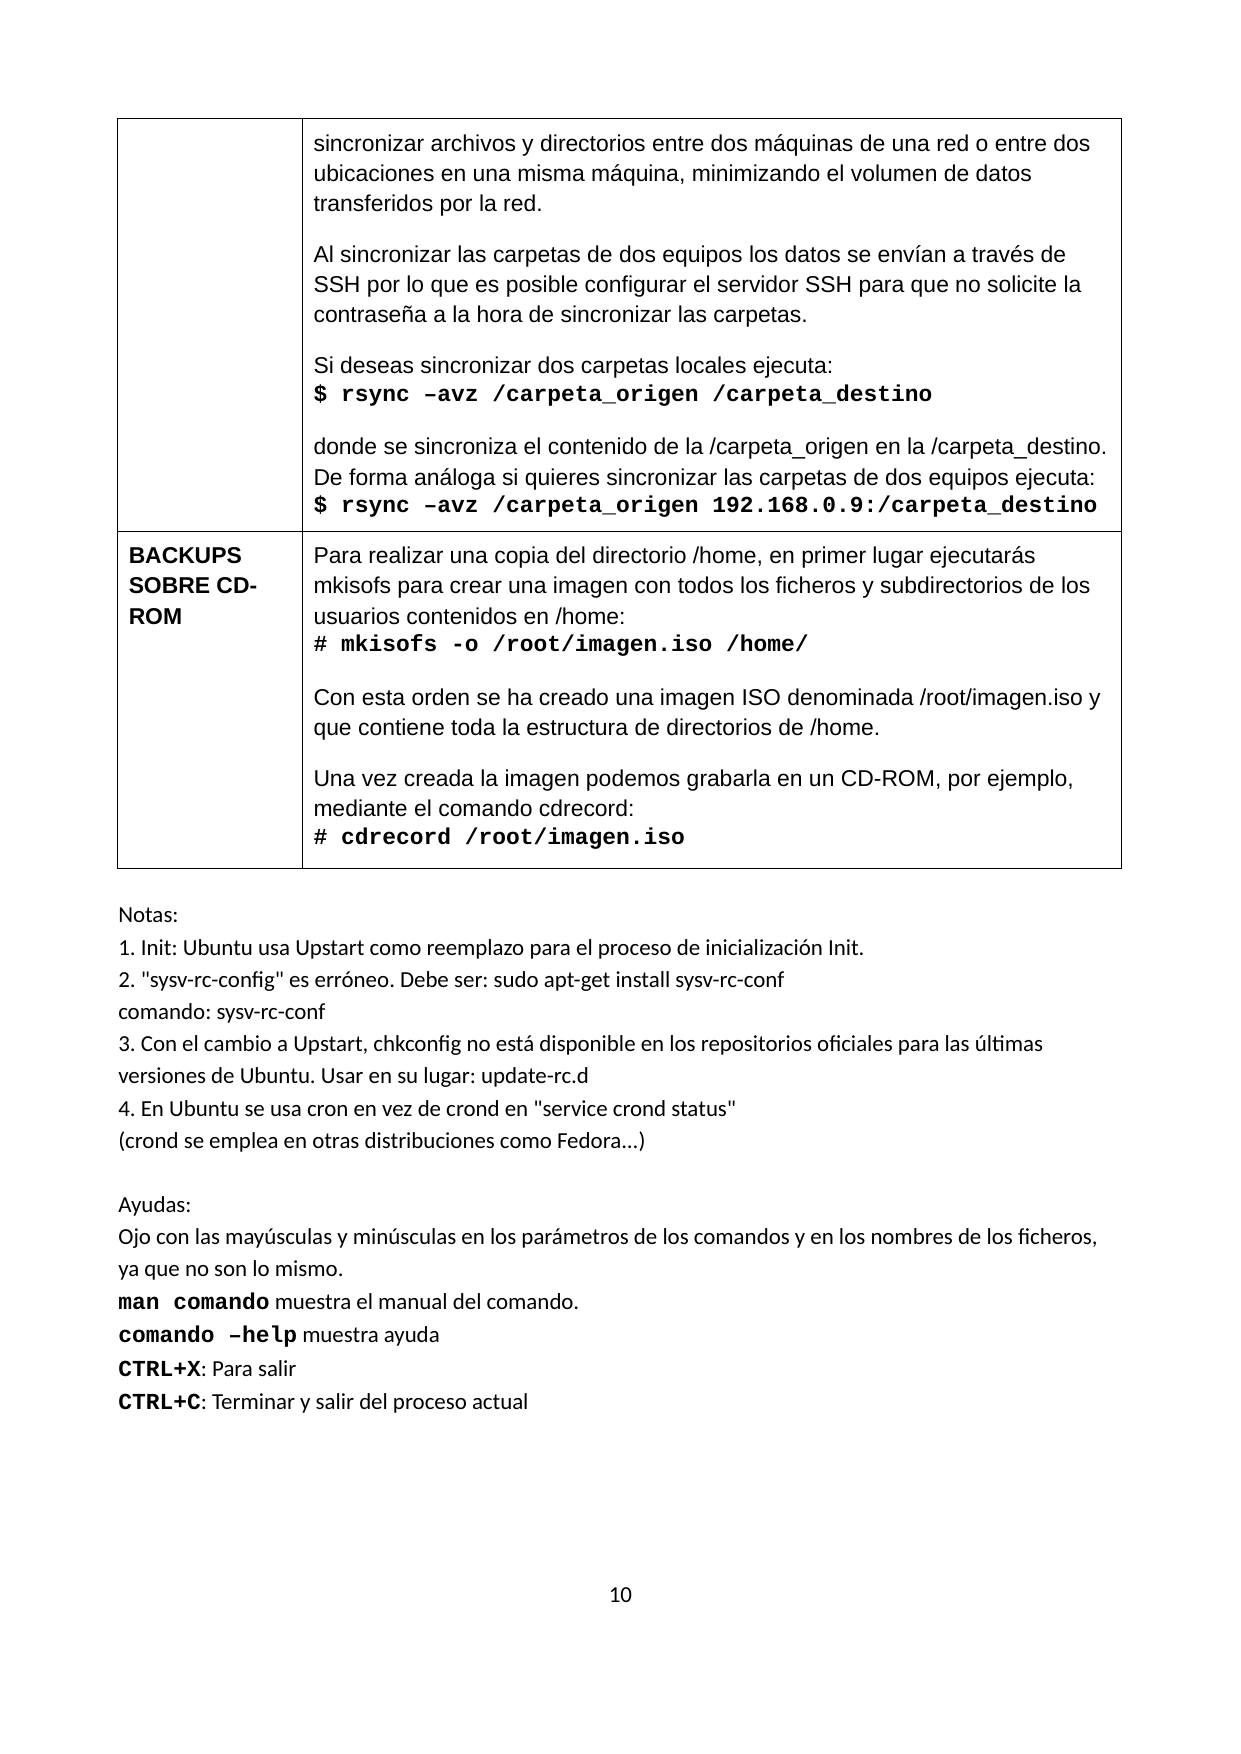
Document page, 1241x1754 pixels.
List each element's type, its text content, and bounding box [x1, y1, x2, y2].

table_cell Para realizar una copia del directorio /home, en primer lugar ejecutarás mkisofs para crear una imagen con todos los ficheros y subdirectorios de los usuarios contenidos en /home: # mkisofs -o /root/imagen.iso /home/ Con esta orden se ha creado una imagen ISO denominada /root/imagen.iso y que contiene toda la estructura de directorios de /home. Una vez creada la imagen podemos grabarla en un CD-ROM, por ejemplo, mediante el comando cdrecord: # cdrecord /root/imagen.iso [303, 532, 1121, 868]
table_cell BACKUPS SOBRE CD-ROM [118, 532, 302, 868]
text Notas: [118, 901, 1122, 928]
text Ayudas: [118, 1190, 1122, 1218]
text man comando muestra el manual del comando. [118, 1287, 1122, 1316]
table_cell sincronizar archivos y directorios entre dos máquinas de una red o entre dos ubicaciones en una misma máquina, minimizando el volumen de datos transferidos por la red. Al sincronizar las carpetas de dos equipos los datos se envían a través de SSH por lo que es posible configurar el servidor SSH para que no solicite la contraseña a la hora de sincronizar las carpetas. Si deseas sincronizar dos carpetas locales ejecuta: $ rsync –avz /carpeta_origen /carpeta_destino donde se sincroniza el contenido de la /carpeta_origen en la /carpeta_destino. De forma análoga si quieres sincronizar las carpetas de dos equipos ejecuta: $ rsync –avz /carpeta_origen 192.168.0.9:/carpeta_destino [303, 119, 1121, 531]
text comando –help muestra ayuda [118, 1320, 1122, 1349]
text CTRL+C: Terminar y salir del proceso actual [118, 1387, 1122, 1417]
text CTRL+X: Para salir [118, 1354, 1122, 1383]
table_cell [118, 119, 302, 531]
text 1. Init: Ubuntu usa Upstart como reemplazo para el proceso de inicialización Init. 2. "sysv-rc-config" es erróneo. Debe ser: sudo apt-get install sysv-rc-conf comando: sysv-rc-conf 3. Con el cambio a Upstart, chkconfig no está disponible en los repositorios oficiales para las últimas versiones de Ubuntu. Usar en su lugar: update-rc.d 4. En Ubuntu se usa cron en vez de crond en "service crond status" (crond se emplea en otras distribuciones como Fedora...) [118, 933, 1122, 1154]
text Ojo con las mayúsculas y minúsculas en los parámetros de los comandos y en los nombres de los ficheros, ya que no son lo mismo. [118, 1222, 1122, 1283]
